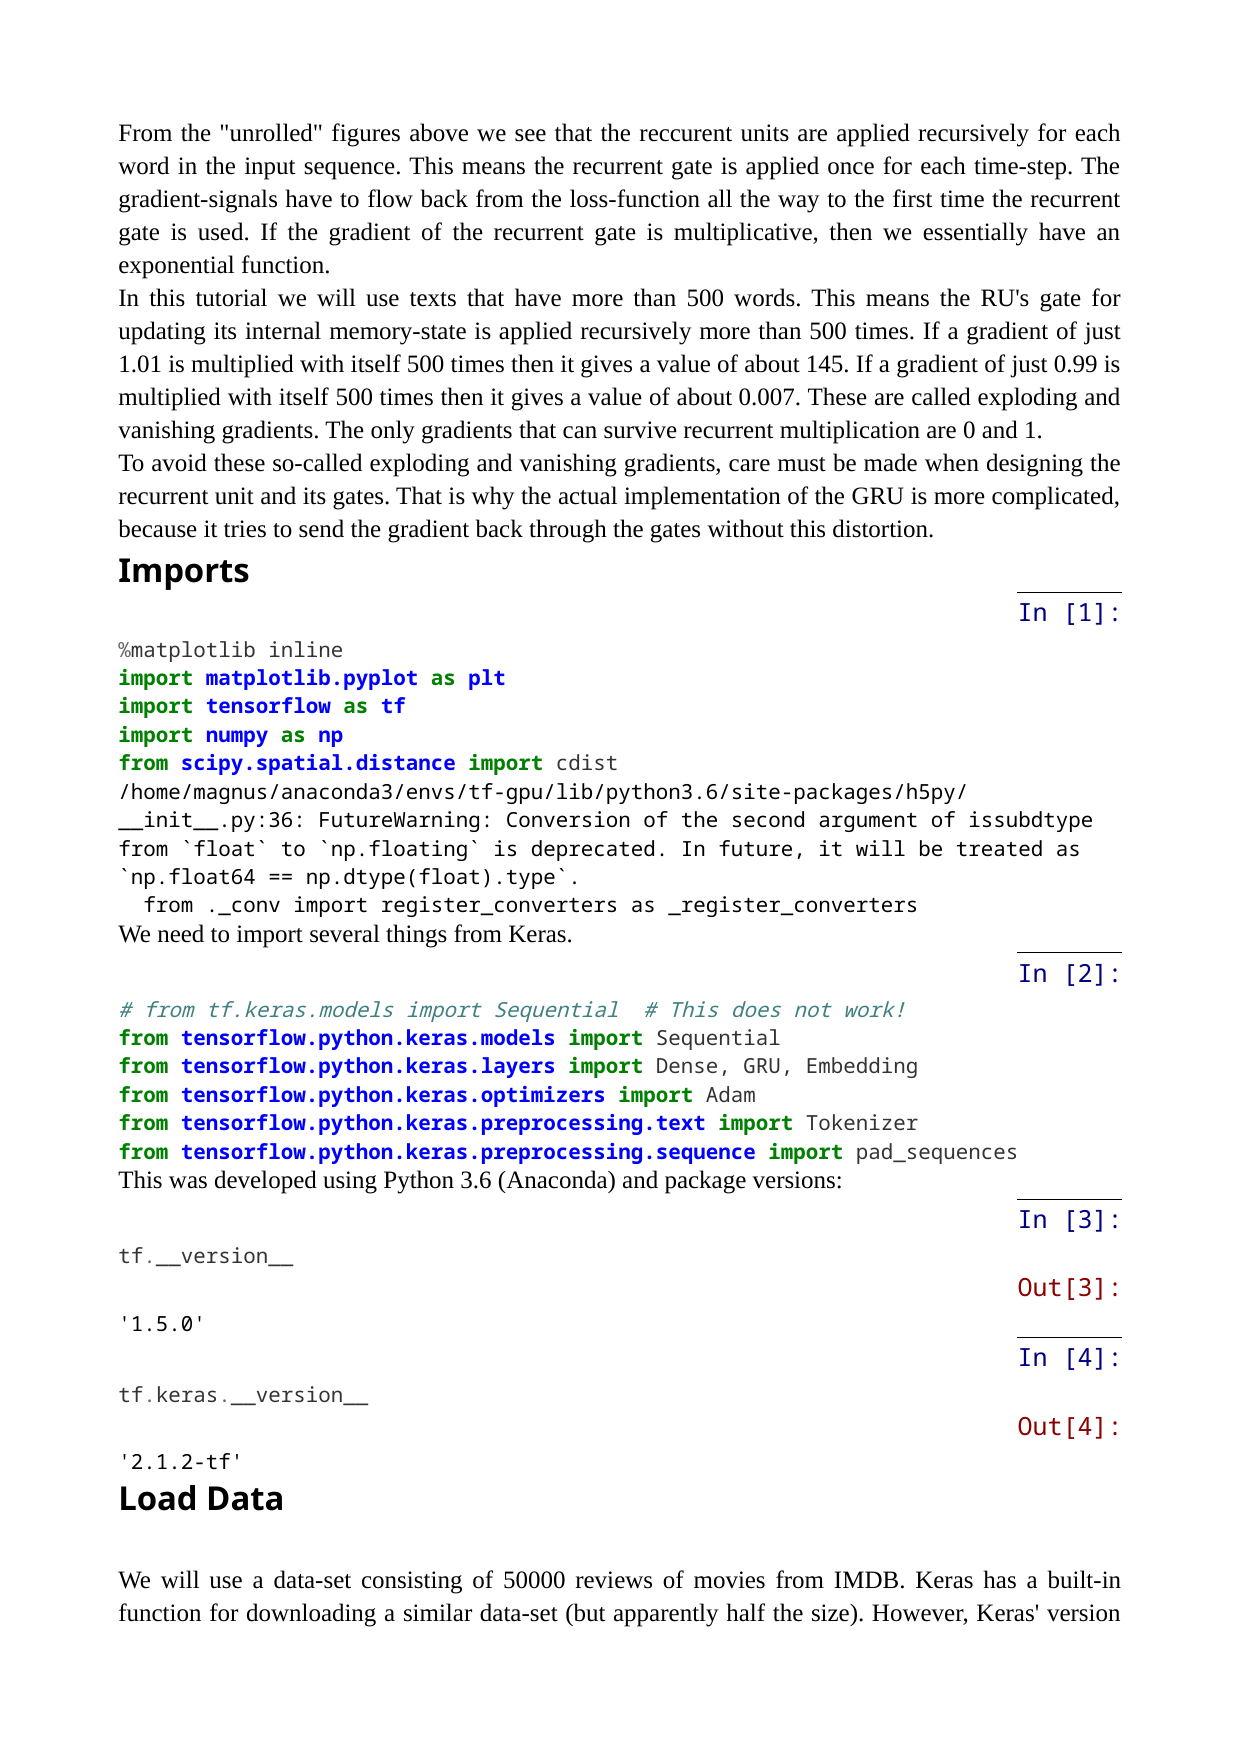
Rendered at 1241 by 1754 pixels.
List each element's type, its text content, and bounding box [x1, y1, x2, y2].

text import tensorflow as tf [118, 692, 1122, 720]
text from tensorflow.python.keras.preprocessing.sequence import pad_sequences [118, 1137, 1122, 1165]
text In [4]: [118, 1337, 1122, 1374]
text In [1]: [118, 592, 1122, 629]
subtitle Imports [118, 547, 1122, 592]
text from ._conv import register_converters as _register_converters [118, 891, 1122, 919]
text '1.5.0' [118, 1309, 1122, 1337]
text We need to import several things from Keras. [118, 919, 1122, 948]
text from tensorflow.python.keras.layers import Dense, GRU, Embedding [118, 1052, 1122, 1080]
text In this tutorial we will use texts that have more than 500 words. This means the RU's gate for updating its internal memory-state is applied recursively more than 500 times. If a gradient of just 1.01 is multiplied with itself 500 times then it gives a value of about 145. If a gradient of just 0.99 is multiplied with itself 500 times then it gives a value of about 0.007. These are called exploding and vanishing gradients. The only gradients that can survive recurrent multiplication are 0 and 1. [118, 283, 1122, 444]
text import numpy as np [118, 720, 1122, 748]
text To avoid these so-called exploding and vanishing gradients, care must be made when designing the recurrent unit and its gates. That is why the actual implementation of the GRU is more complicated, because it tries to send the gradient back through the gates without this distortion. [118, 448, 1122, 543]
text From the "unrolled" figures above we see that the reccurent units are applied recursively for each word in the input sequence. This means the recurrent gate is applied once for each time-step. The gradient-signals have to flow back from the loss-function all the way to the first time the recurrent gate is used. If the gradient of the recurrent gate is multiplicative, then we essentially have an exponential function. [118, 118, 1122, 279]
text from scipy.spatial.distance import cdist [118, 748, 1122, 777]
text from tensorflow.python.keras.models import Sequential [118, 1023, 1122, 1052]
text from tensorflow.python.keras.preprocessing.text import Tokenizer [118, 1108, 1122, 1137]
text tf.keras.__version__ [118, 1380, 1122, 1408]
text %matplotlib inline [118, 635, 1122, 663]
text '2.1.2-tf' [118, 1447, 1122, 1476]
text We will use a data-set consisting of 50000 reviews of movies from IMDB. Keras has a built-in function for downloading a similar data-set (but apparently half the size). However, Keras' version [118, 1565, 1122, 1627]
text tf.__version__ [118, 1241, 1122, 1269]
text In [3]: [118, 1198, 1122, 1236]
text /home/magnus/anaconda3/envs/tf-gpu/lib/python3.6/site-packages/h5py/__init__.py:36: FutureWarning: Conversion of the second argument of issubdtype from `float` to `np.floating` is deprecated. In future, it will be treated as `np.float64 == np.dtype(float).type`. [118, 777, 1122, 891]
subtitle Load Data [118, 1476, 1122, 1520]
text This was developed using Python 3.6 (Anaconda) and package versions: [118, 1165, 1122, 1194]
text import matplotlib.pyplot as plt [118, 663, 1122, 692]
text Out[3]: [118, 1269, 1122, 1303]
text Out[4]: [118, 1408, 1122, 1442]
text In [2]: [118, 952, 1122, 989]
text from tensorflow.python.keras.optimizers import Adam [118, 1080, 1122, 1108]
text # from tf.keras.models import Sequential # This does not work! [118, 995, 1122, 1023]
